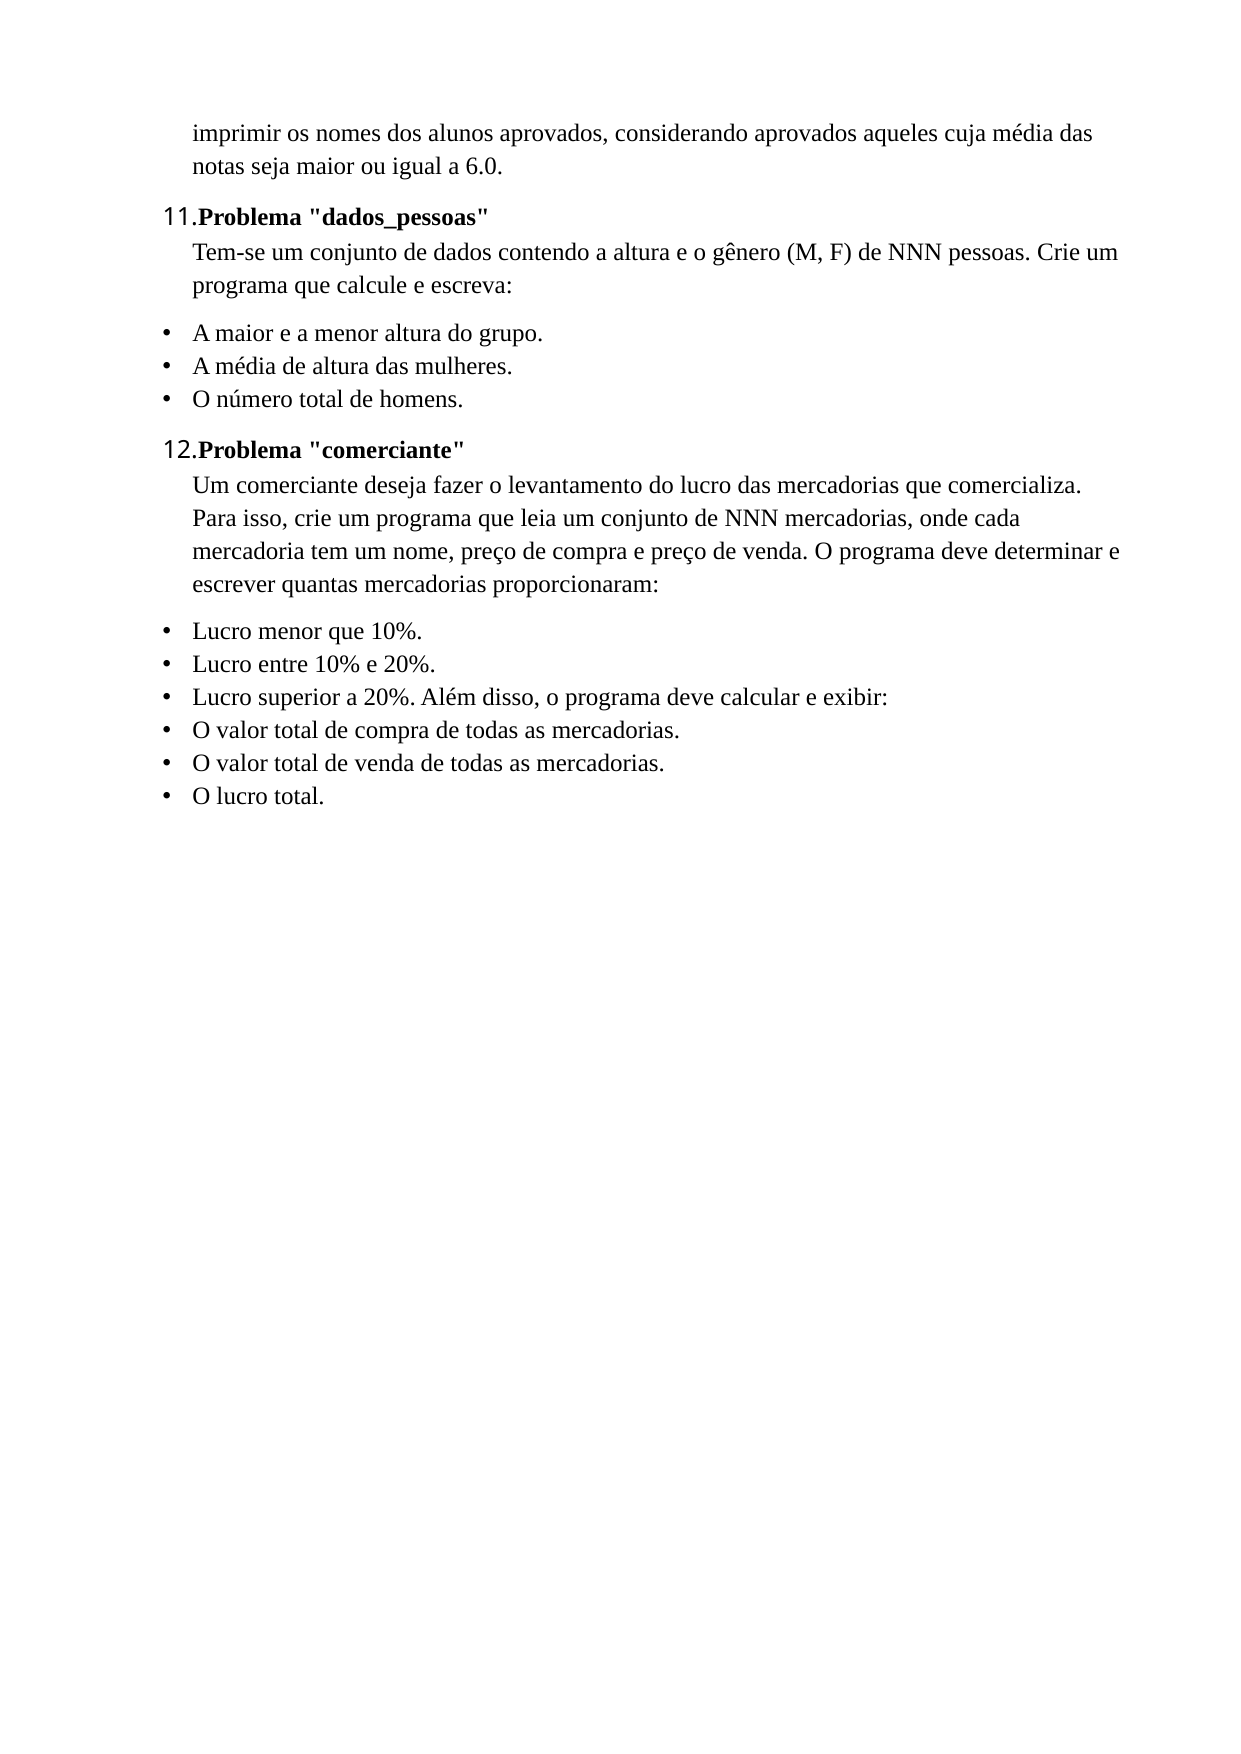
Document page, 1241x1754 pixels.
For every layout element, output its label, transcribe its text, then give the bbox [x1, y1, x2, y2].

list A média de altura das mulheres. [162, 351, 1122, 379]
list O valor total de compra de todas as mercadorias. [162, 715, 1122, 744]
list A maior e a menor altura do grupo. [162, 318, 1122, 346]
list imprimir os nomes dos alunos aprovados, considerando aprovados aqueles cuja média das notas seja maior ou igual a 6.0. [162, 118, 1122, 180]
list Lucro menor que 10%. [162, 616, 1122, 645]
list O lucro total. [162, 781, 1122, 810]
list Problema "dados_pessoas" Tem-se um conjunto de dados contendo a altura e o gênero (M, F) de NNN pessoas. Crie um programa que calcule e escreva: [162, 199, 1122, 299]
list O valor total de venda de todas as mercadorias. [162, 748, 1122, 777]
list Problema "comerciante" Um comerciante deseja fazer o levantamento do lucro das mercadorias que comercializa. Para isso, crie um programa que leia um conjunto de NNN mercadorias, onde cada mercadoria tem um nome, preço de compra e preço de venda. O programa deve determinar e escrever quantas mercadorias proporcionaram: [162, 431, 1122, 597]
list Lucro superior a 20%. Além disso, o programa deve calcular e exibir: [162, 682, 1122, 711]
list O número total de homens. [162, 384, 1122, 412]
list Lucro entre 10% e 20%. [162, 649, 1122, 678]
